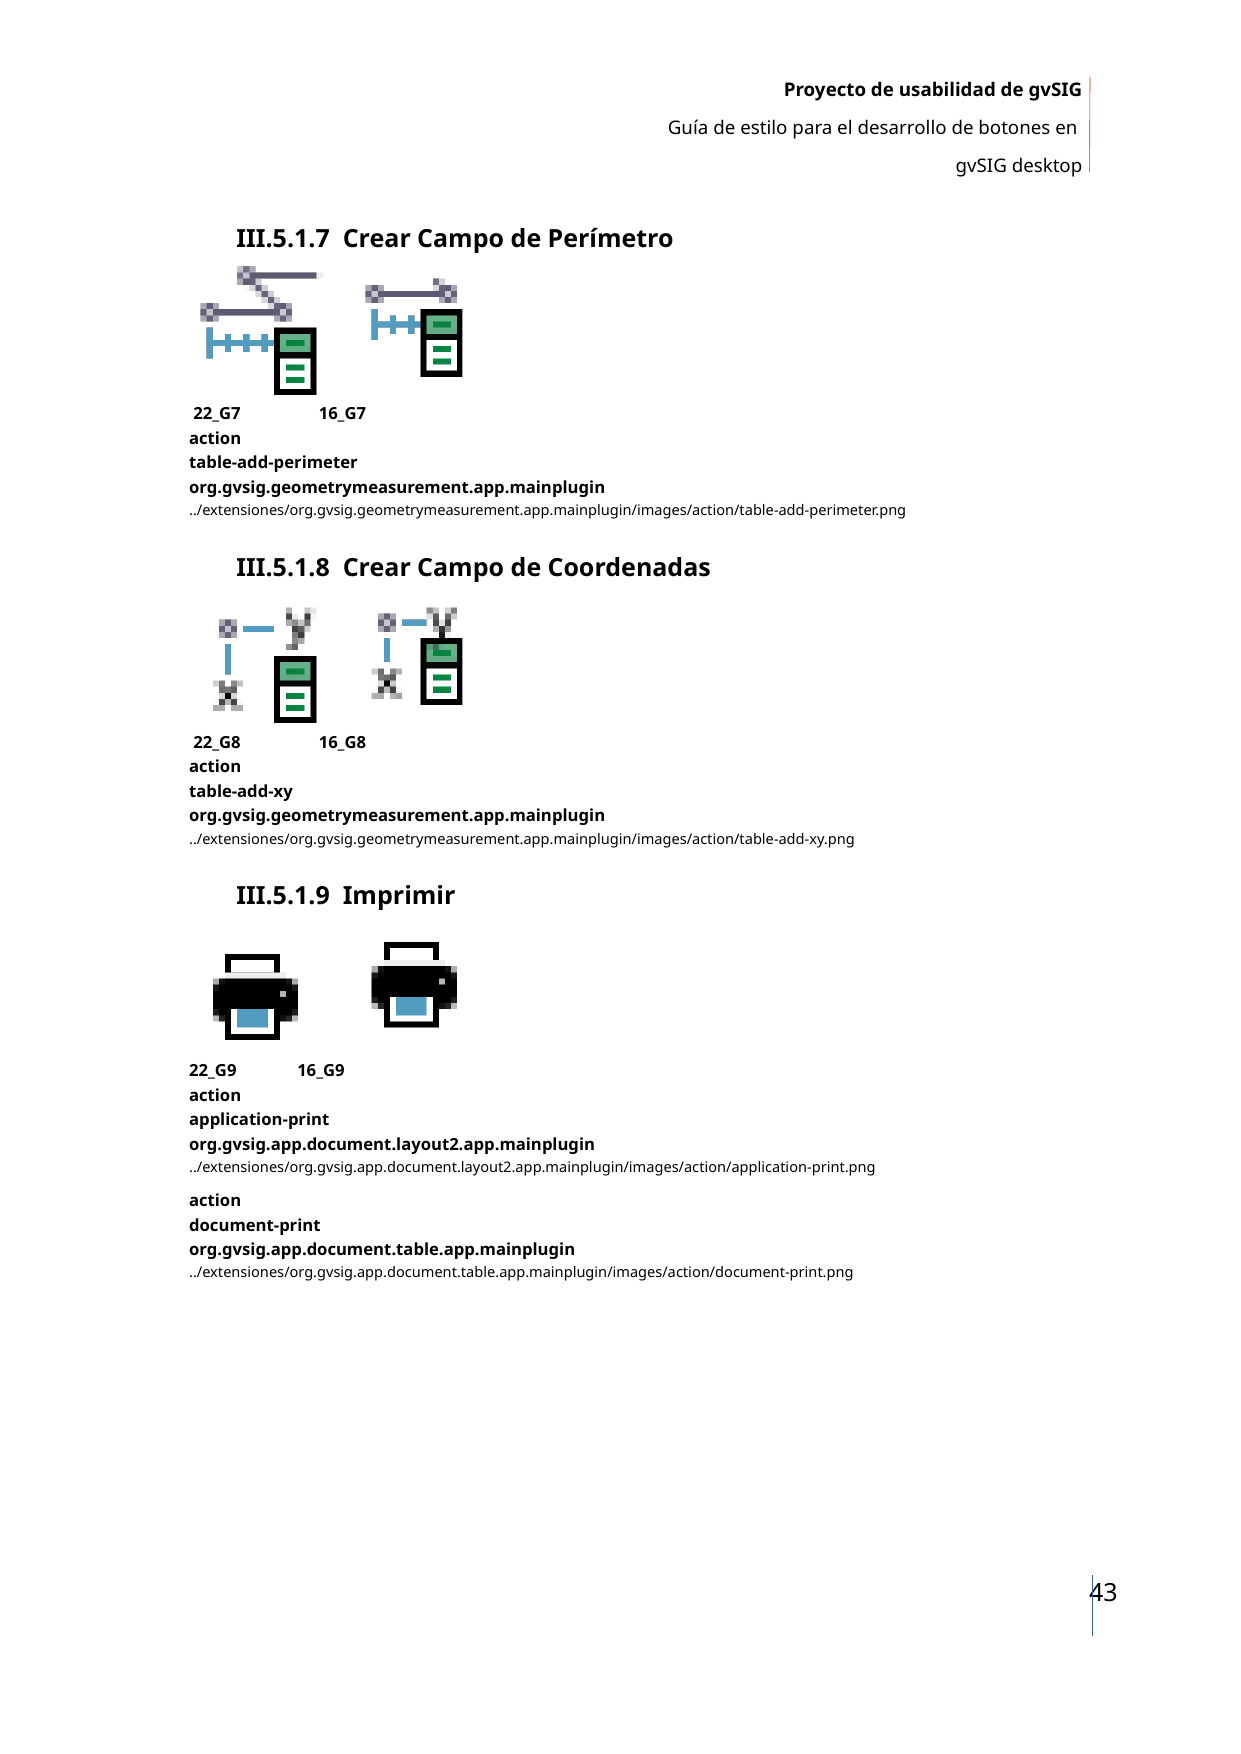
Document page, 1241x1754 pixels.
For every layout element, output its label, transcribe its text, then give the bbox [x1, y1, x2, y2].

text 22_G7 16_G7 [193, 402, 1095, 425]
text table-add-perimeter [189, 451, 1095, 474]
picture [188, 266, 463, 401]
text action [189, 1083, 1095, 1106]
text application-print [189, 1108, 1095, 1131]
text action [189, 426, 1095, 449]
subtitle Crear Campo de Perímetro [236, 221, 1095, 255]
picture [188, 595, 463, 729]
text action [189, 755, 1095, 778]
text ../extensiones/org.gvsig.app.document.table.app.mainplugin/images/action/document-print.png [189, 1262, 1095, 1282]
text 22_G8 16_G8 [193, 731, 1095, 753]
text action [189, 1189, 1095, 1211]
subtitle Crear Campo de Coordenadas [236, 549, 1095, 583]
text org.gvsig.geometrymeasurement.app.mainplugin [189, 804, 1095, 827]
text ../extensiones/org.gvsig.geometrymeasurement.app.mainplugin/images/action/table-add-perimeter.png [189, 500, 1095, 520]
text org.gvsig.geometrymeasurement.app.mainplugin [189, 475, 1095, 498]
text 22_G9 16_G9 [189, 1059, 1095, 1082]
text org.gvsig.app.document.layout2.app.mainplugin [189, 1132, 1095, 1155]
text org.gvsig.app.document.table.app.mainplugin [189, 1238, 1095, 1260]
subtitle Imprimir [236, 878, 1095, 912]
text ../extensiones/org.gvsig.geometrymeasurement.app.mainplugin/images/action/table-add-xy.png [189, 828, 1095, 848]
text ../extensiones/org.gvsig.app.document.layout2.app.mainplugin/images/action/application-print.png [189, 1157, 1095, 1177]
text document-print [189, 1213, 1095, 1236]
picture [188, 923, 463, 1058]
text table-add-xy [189, 779, 1095, 802]
